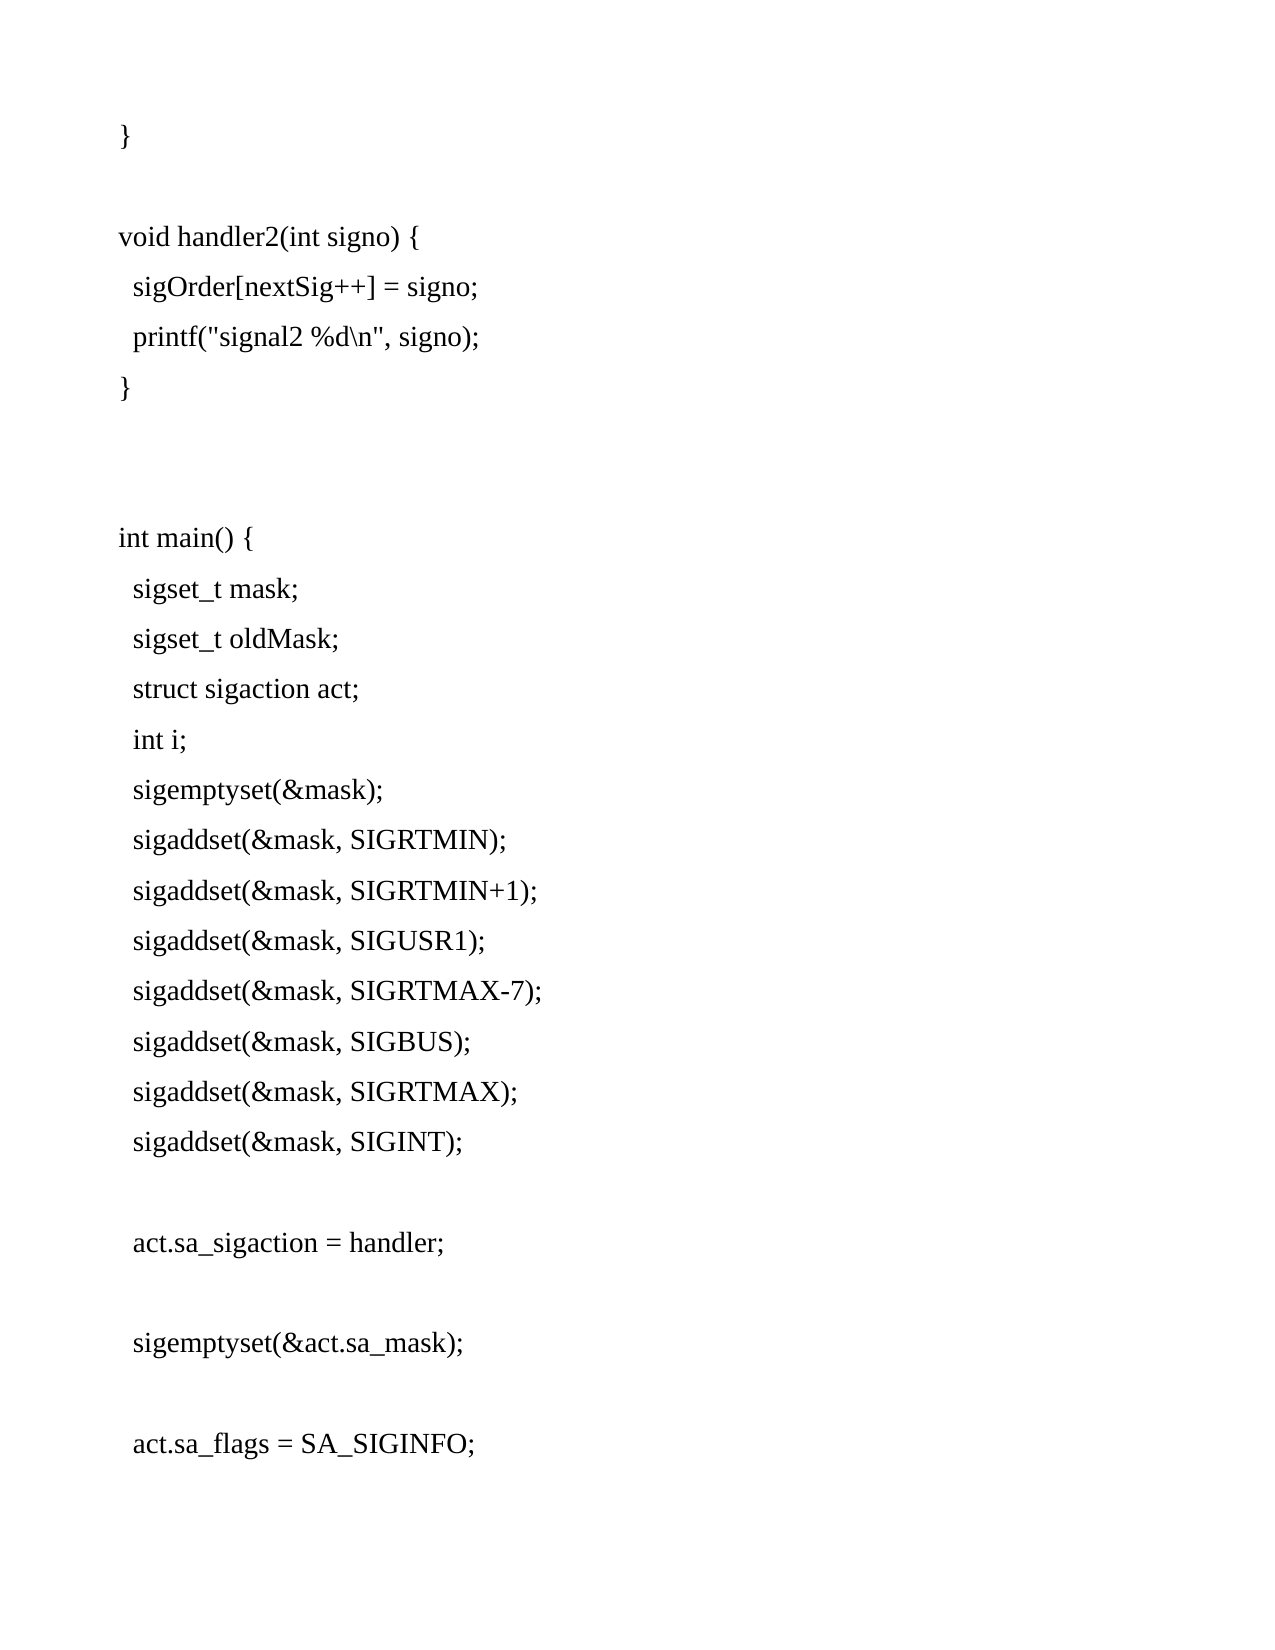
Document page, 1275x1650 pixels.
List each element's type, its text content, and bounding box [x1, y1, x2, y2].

text } [118, 118, 1157, 152]
text sigemptyset(&mask); [118, 772, 1157, 806]
text act.sa_flags = SA_SIGINFO; [118, 1426, 1157, 1460]
text sigaddset(&mask, SIGBUS); [118, 1024, 1157, 1057]
text sigset_t mask; [118, 571, 1157, 604]
text sigOrder[nextSig++] = signo; [118, 269, 1157, 303]
text sigaddset(&mask, SIGUSR1); [118, 923, 1157, 957]
text sigaddset(&mask, SIGRTMIN); [118, 822, 1157, 856]
text struct sigaction act; [118, 672, 1157, 705]
text act.sa_sigaction = handler; [118, 1225, 1157, 1258]
text } [118, 370, 1157, 403]
text printf("signal2 %d\n", signo); [118, 319, 1157, 353]
text sigemptyset(&act.sa_mask); [118, 1326, 1157, 1359]
text void handler2(int signo) { [118, 219, 1157, 252]
text sigset_t oldMask; [118, 621, 1157, 655]
text int i; [118, 722, 1157, 755]
text sigaddset(&mask, SIGINT); [118, 1124, 1157, 1158]
text sigaddset(&mask, SIGRTMAX); [118, 1074, 1157, 1108]
text sigaddset(&mask, SIGRTMAX-7); [118, 973, 1157, 1007]
text int main() { [118, 521, 1157, 554]
text sigaddset(&mask, SIGRTMIN+1); [118, 873, 1157, 906]
